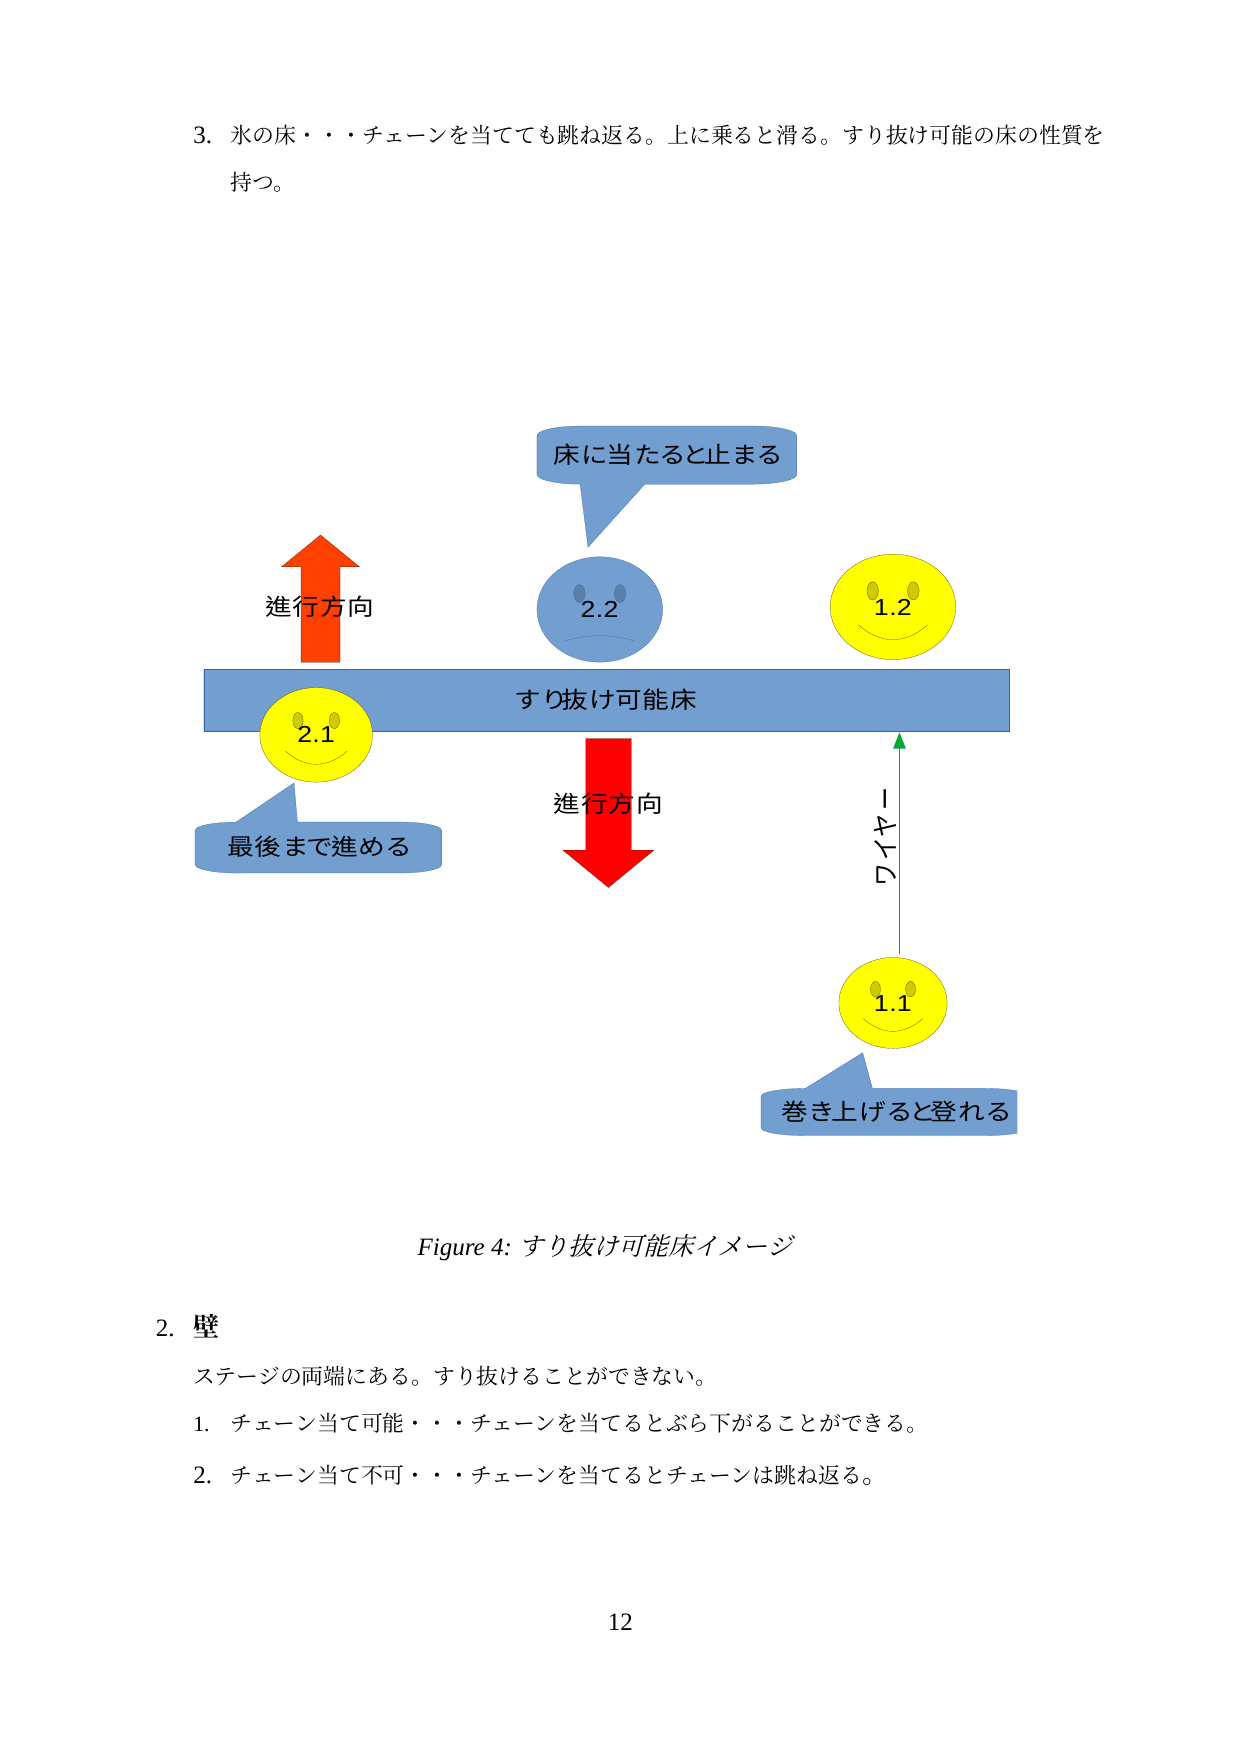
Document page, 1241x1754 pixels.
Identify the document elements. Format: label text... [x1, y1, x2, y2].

list 氷の床・・・チェーンを当てても跳ね返る。上に乗ると滑る。すり抜け可能の床の性質を持つ。 [193, 118, 1122, 1292]
list チェーン当て不可・・・チェーンを当てるとチェーンは跳ね返る。 [193, 1454, 1122, 1534]
list チェーン当て可能・・・チェーンを当てるとぶら下がることができる。 [193, 1406, 1122, 1438]
list Figure 4: すり抜け可能床イメージ [195, 215, 1017, 1263]
list 壁 ステージの両端にある。すり抜けることができない。 [156, 1306, 1122, 1391]
